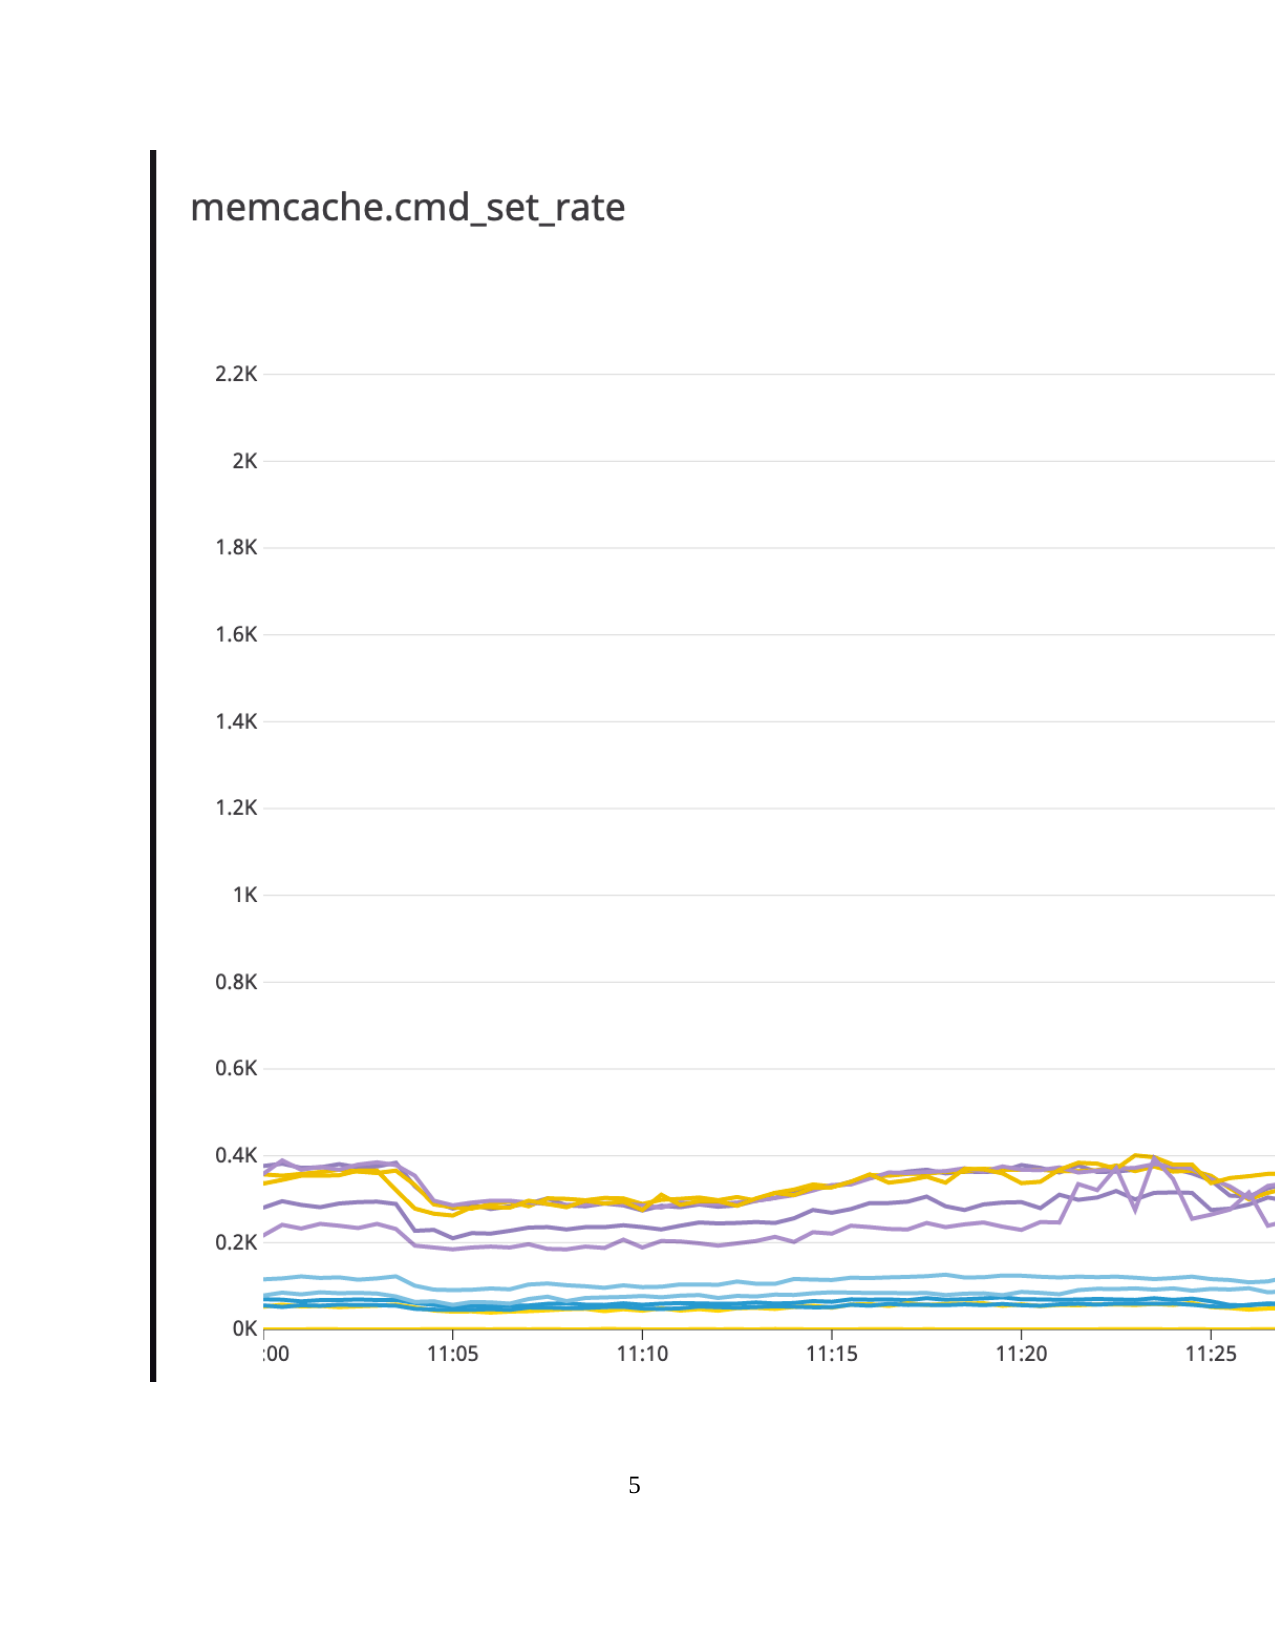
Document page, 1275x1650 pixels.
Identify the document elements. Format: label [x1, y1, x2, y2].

picture [150, 150, 1275, 1382]
